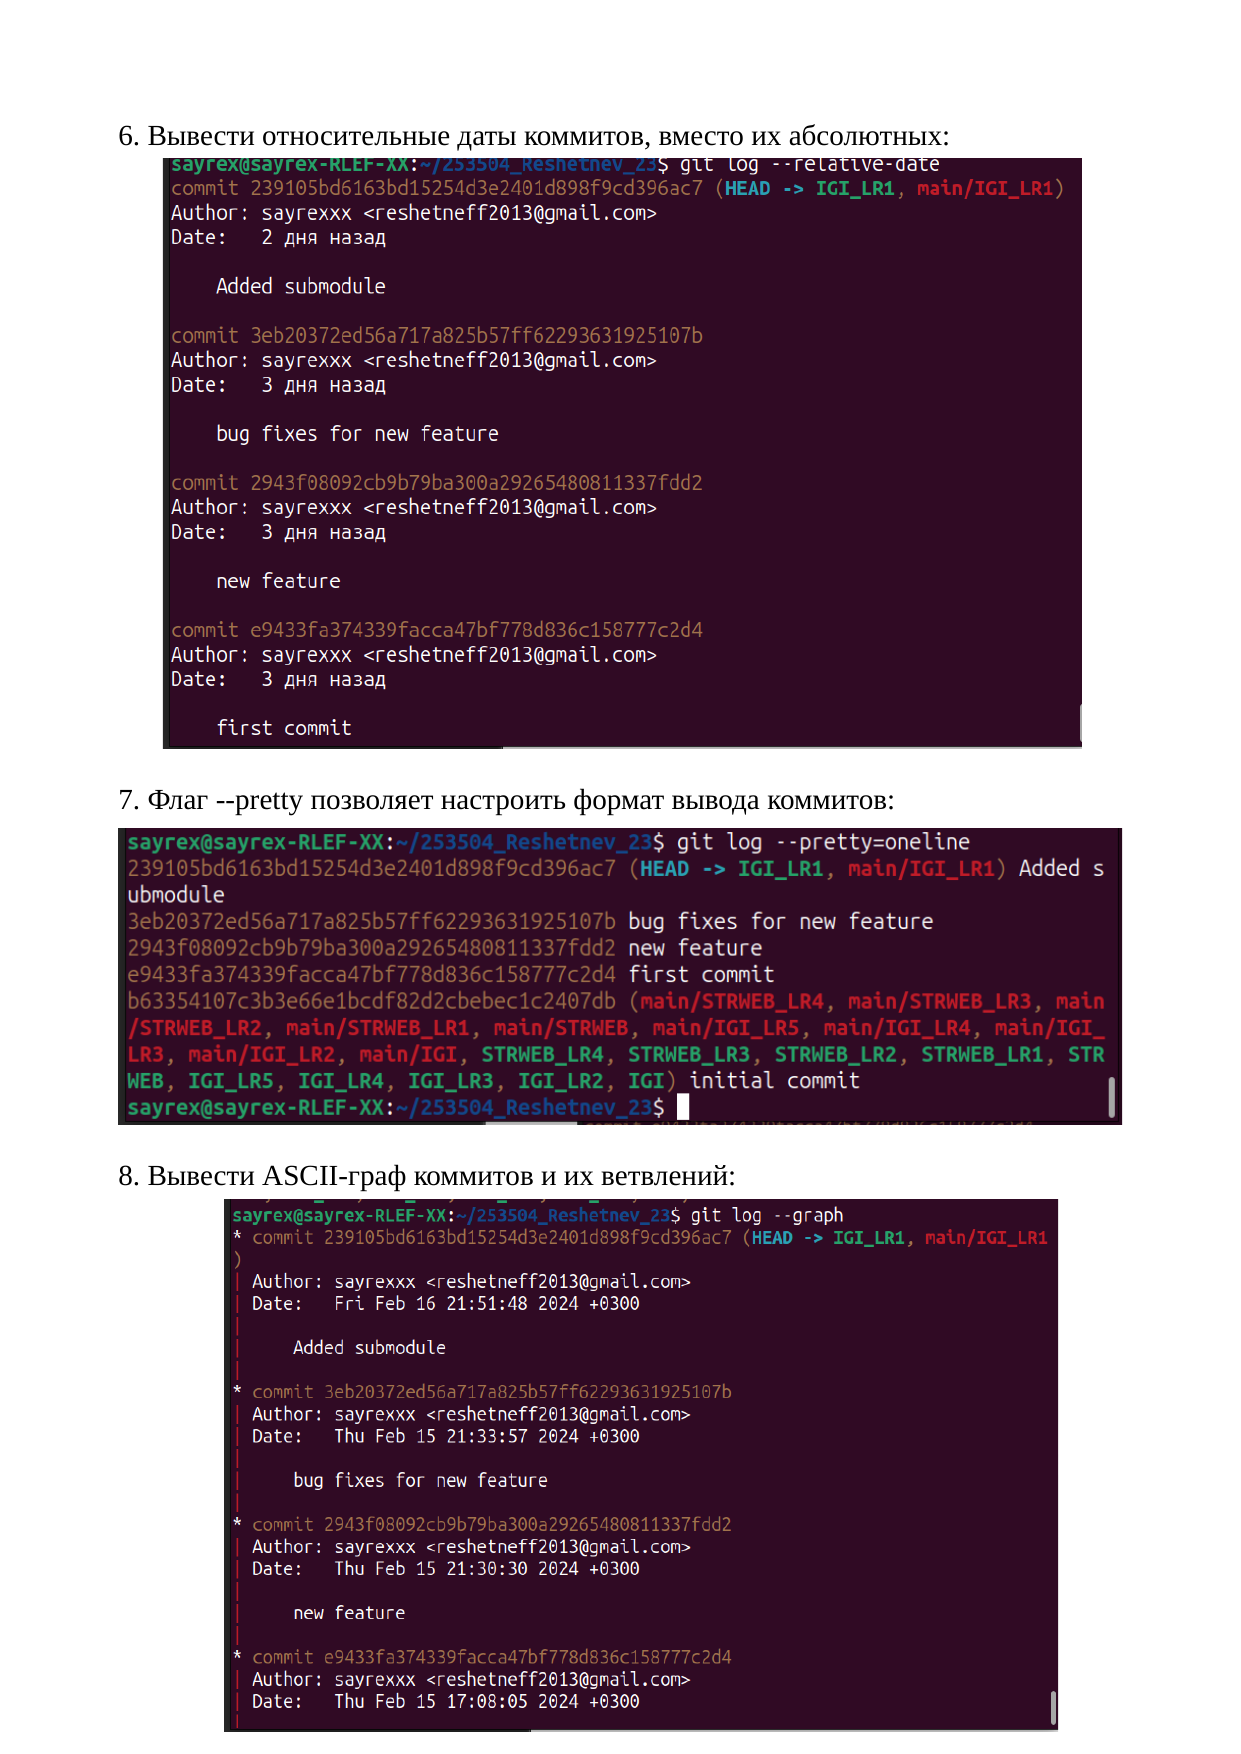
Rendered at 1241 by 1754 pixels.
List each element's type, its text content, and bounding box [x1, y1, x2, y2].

text 6. Вывести относительные даты коммитов, вместо их абсолютных: [118, 118, 1122, 152]
picture [162, 158, 1082, 749]
text 7. Флаг --pretty позволяет настроить формат вывода коммитов: [118, 782, 1122, 816]
picture [224, 1199, 1059, 1732]
picture [118, 828, 1123, 1125]
text 8. Вывести ASCII-граф коммитов и их ветвлений: [118, 1158, 1122, 1192]
